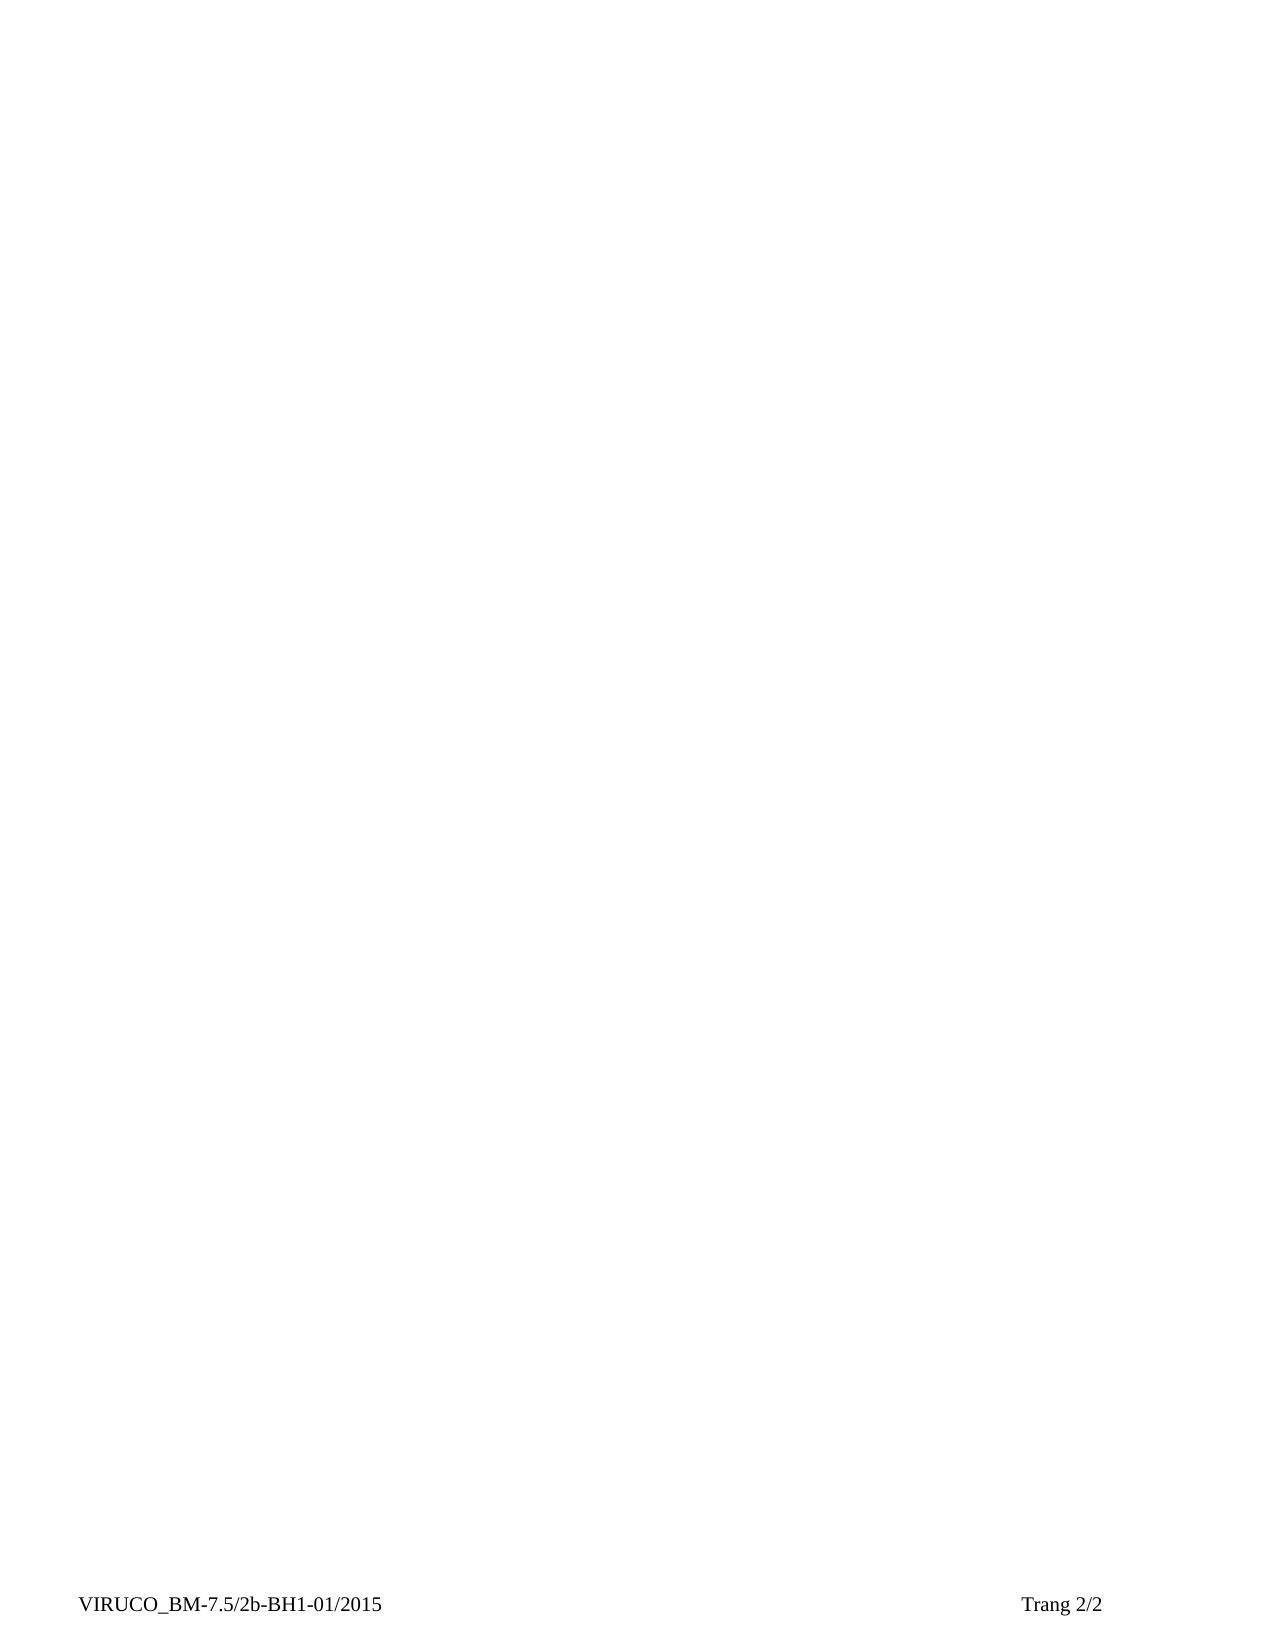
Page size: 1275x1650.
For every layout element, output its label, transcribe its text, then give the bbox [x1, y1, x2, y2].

text <o.user_id and o.user_id .name or ''> [78, 153, 1185, 182]
